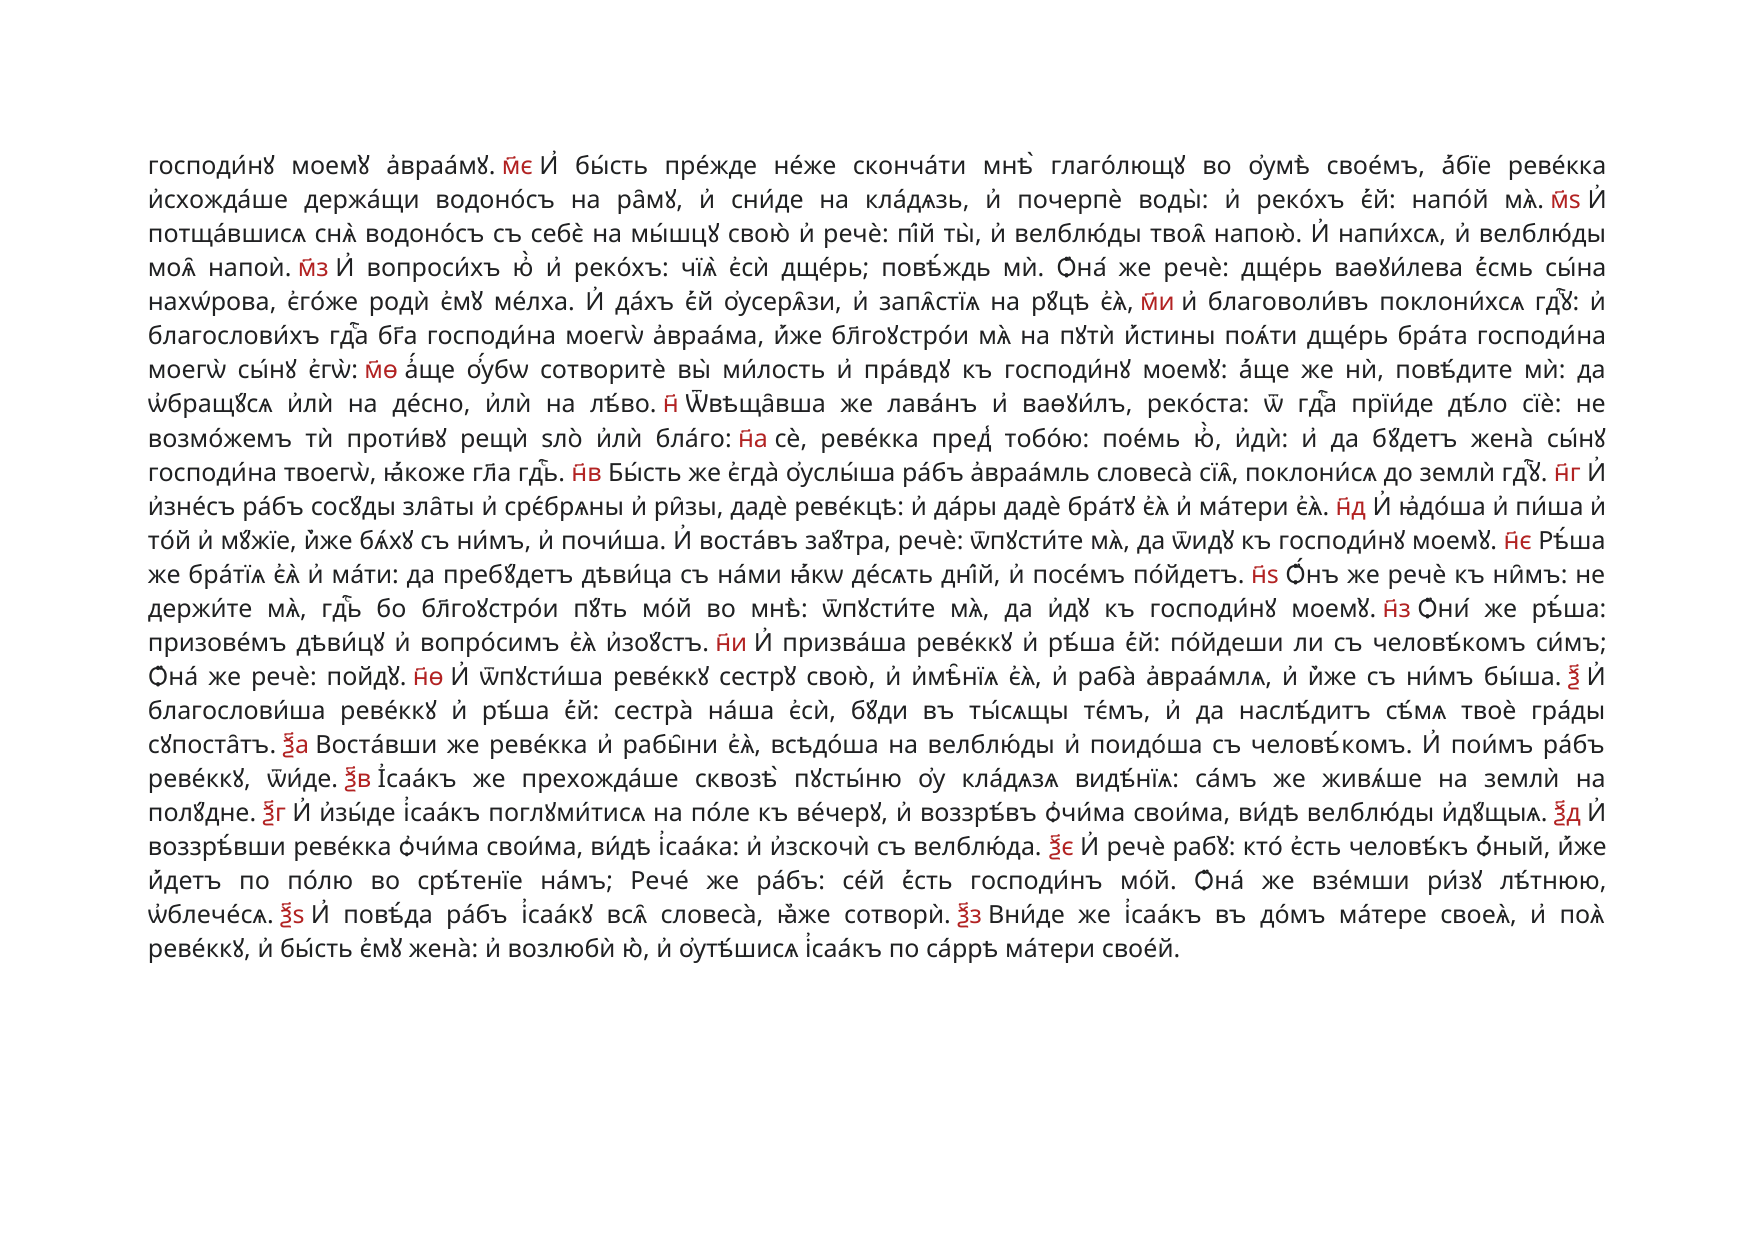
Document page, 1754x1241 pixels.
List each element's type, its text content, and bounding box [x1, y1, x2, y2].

text господи́нꙋ моемꙋ̀ а҆враа́мꙋ. м҃є И҆ бы́сть пре́жде не́же сконча́ти мнѣ̀ глаго́лющꙋ во ѹ҆мѣ̀ свое́мъ, а҆́бїе реве́кка и҆схожда́ше держа́щи водоно́съ на ра̑мꙋ, и҆ сни́де на кла́дѧзь, и҆ почерпѐ воды̀: и҆ реко́хъ є҆́й: напо́й мѧ̀. м҃ѕ И҆ потща́вшисѧ снѧ̀ водоно́съ съ себє̀ на мы́шцꙋ свою̀ и҆ речѐ: пі́й ты̀, и҆ велблю́ды твоѧ̑ напою̀. И҆ напи́хсѧ, и҆ велблю́ды моѧ̑ напоѝ. м҃з И҆ вопроси́хъ ю҆̀ и҆ реко́хъ: чїѧ̀ є҆сѝ дще́рь; повѣ́ждь мѝ. Ѻ҆на́ же речѐ: дще́рь ваѳꙋи́лева є҆́смь сы́на нахѡ́рова, є҆го́же родѝ є҆мꙋ̀ ме́лха. И҆ да́хъ є҆́й ѹ҆серѧ̑зи, и҆ запѧ̑стїѧ на рꙋ́цѣ є҆ѧ̀, м҃и и҆ благоволи́въ поклони́хсѧ гдⷭ҇ꙋ: и҆ благослови́хъ гдⷭ҇а бг҃а господи́на моегѡ̀ а҆враа́ма, и҆́же бл҃гоꙋстро́и мѧ̀ на пꙋтѝ и҆́стины поѧ́ти дще́рь бра́та господи́на моегѡ̀ сы́нꙋ є҆гѡ̀: м҃ѳ а҆́ще ѹ҆́бѡ сотворитѐ вы̀ ми́лость и҆ пра́вдꙋ къ господи́нꙋ моемꙋ̀: а҆́ще же нѝ, повѣ́дите мѝ: да ѡ҆бращꙋ́сѧ и҆лѝ на де́сно, и҆лѝ на лѣ́во. н҃ Ѿвѣща̑вша же лава́нъ и҆ ваѳꙋи́лъ, реко́ста: ѿ гдⷭ҇а прїи́де дѣ́ло сїѐ: не возмо́жемъ тѝ проти́вꙋ рещѝ ѕло̀ и҆лѝ бла́го: н҃а сѐ, реве́кка пред̾ тобо́ю: пое́мь ю҆̀, и҆дѝ: и҆ да бꙋ́детъ жена̀ сы́нꙋ господи́на твоегѡ̀, ꙗ҆́коже гл҃а гдⷭ҇ь. н҃в Бы́сть же є҆гда̀ ѹ҆слы́ша ра́бъ а҆враа́мль словеса̀ сїѧ̑, поклони́сѧ до землѝ гдⷭ҇ꙋ. н҃г И҆ и҆зне́съ ра́бъ сосꙋ́ды зла̑ты и҆ срє́брѧны и҆ ри̑зы, дадѐ реве́кцѣ: и҆ да́ры дадѐ бра́тꙋ є҆ѧ̀ и҆ ма́тери є҆ѧ̀. н҃д И҆ ꙗ҆до́ша и҆ пи́ша и҆ то́й и҆ мꙋ́жїе, и҆̀же бѧ́хꙋ съ ни́мъ, и҆ почи́ша. И҆ воста́въ заꙋ́тра, речѐ: ѿпꙋсти́те мѧ̀, да ѿидꙋ̀ къ господи́нꙋ моемꙋ̀. н҃є Рѣ́ша же бра́тїѧ є҆ѧ̀ и҆ ма́ти: да пребꙋ́детъ дѣви́ца съ на́ми ꙗ҆́кѡ де́сѧть дні́й, и҆ посе́мъ по́йдетъ. н҃ѕ Ѻ҆́нъ же речѐ къ ни̑мъ: не держи́те мѧ̀, гдⷭ҇ь бо бл҃гоꙋстро́и пꙋ́ть мо́й во мнѣ̀: ѿпꙋсти́те мѧ̀, да и҆дꙋ̀ къ господи́нꙋ моемꙋ̀. н҃з Ѻ҆ни́ же рѣ́ша: призове́мъ дѣви́цꙋ и҆ вопро́симъ є҆ѧ̀ и҆зоꙋ́стъ. н҃и И҆ призва́ша реве́ккꙋ и҆ рѣ́ша є҆́й: по́йдеши ли съ человѣ́комъ си́мъ; Ѻ҆на́ же речѐ: пойдꙋ̀. н҃ѳ И҆ ѿпꙋсти́ша реве́ккꙋ сестрꙋ̀ свою̀, и҆ и҆мѣ̑нїѧ є҆ѧ̀, и҆ раба̀ а҆враа́млѧ, и҆ и҆̀же съ ни́мъ бы́ша. ѯ҃ И҆ благослови́ша реве́ккꙋ и҆ рѣ́ша є҆́й: сестра̀ на́ша є҆сѝ, бꙋ́ди въ ты́сѧщы тє́мъ, и҆ да наслѣ́дитъ сѣ́мѧ твоѐ гра́ды сꙋпоста̑тъ. ѯ҃а Воста́вши же реве́кка и҆ рабы̑ни є҆ѧ̀, всѣдо́ша на велблю́ды и҆ поидо́ша съ человѣ́комъ. И҆ пои́мъ ра́бъ реве́ккꙋ, ѿи́де. ѯ҃в І҆саа́къ же прехожда́ше сквозѣ̀ пꙋсты́ню ѹ҆ кла́дѧзѧ видѣ́нїѧ: са́мъ же живѧ́ше на землѝ на полꙋ́дне. ѯ҃г И҆ и҆зы́де і҆саа́къ поглꙋми́тисѧ на по́ле къ ве́черꙋ, и҆ воззрѣ́въ ѻ҆чи́ма свои́ма, ви́дѣ велблю́ды и҆дꙋ́щыѧ. ѯ҃д И҆ воззрѣ́вши реве́кка ѻ҆чи́ма свои́ма, ви́дѣ і҆саа́ка: и҆ и҆зскочѝ съ велблю́да. ѯ҃є И҆ речѐ рабꙋ̀: кто́ є҆сть человѣ́къ ѻ҆́ный, и҆́же и҆́детъ по по́лю во срѣ́тенїе на́мъ; Рече́ же ра́бъ: се́й є҆́сть господи́нъ мо́й. Ѻ҆на́ же взе́мши ри́зꙋ лѣ́тнюю, ѡ҆блече́сѧ. ѯ҃ѕ И҆ повѣ́да ра́бъ і҆саа́кꙋ всѧ̑ словеса̀, ꙗ҆̀же сотворѝ. ѯ҃з Вни́де же і҆саа́къ въ до́мъ ма́тере своеѧ̀, и҆ поѧ̀ реве́ккꙋ, и҆ бы́сть є҆мꙋ̀ жена̀: и҆ возлюбѝ ю҆̀, и҆ ѹ҆тѣ́шисѧ і҆саа́къ по са́ррѣ ма́тери свое́й. [148, 148, 1606, 965]
